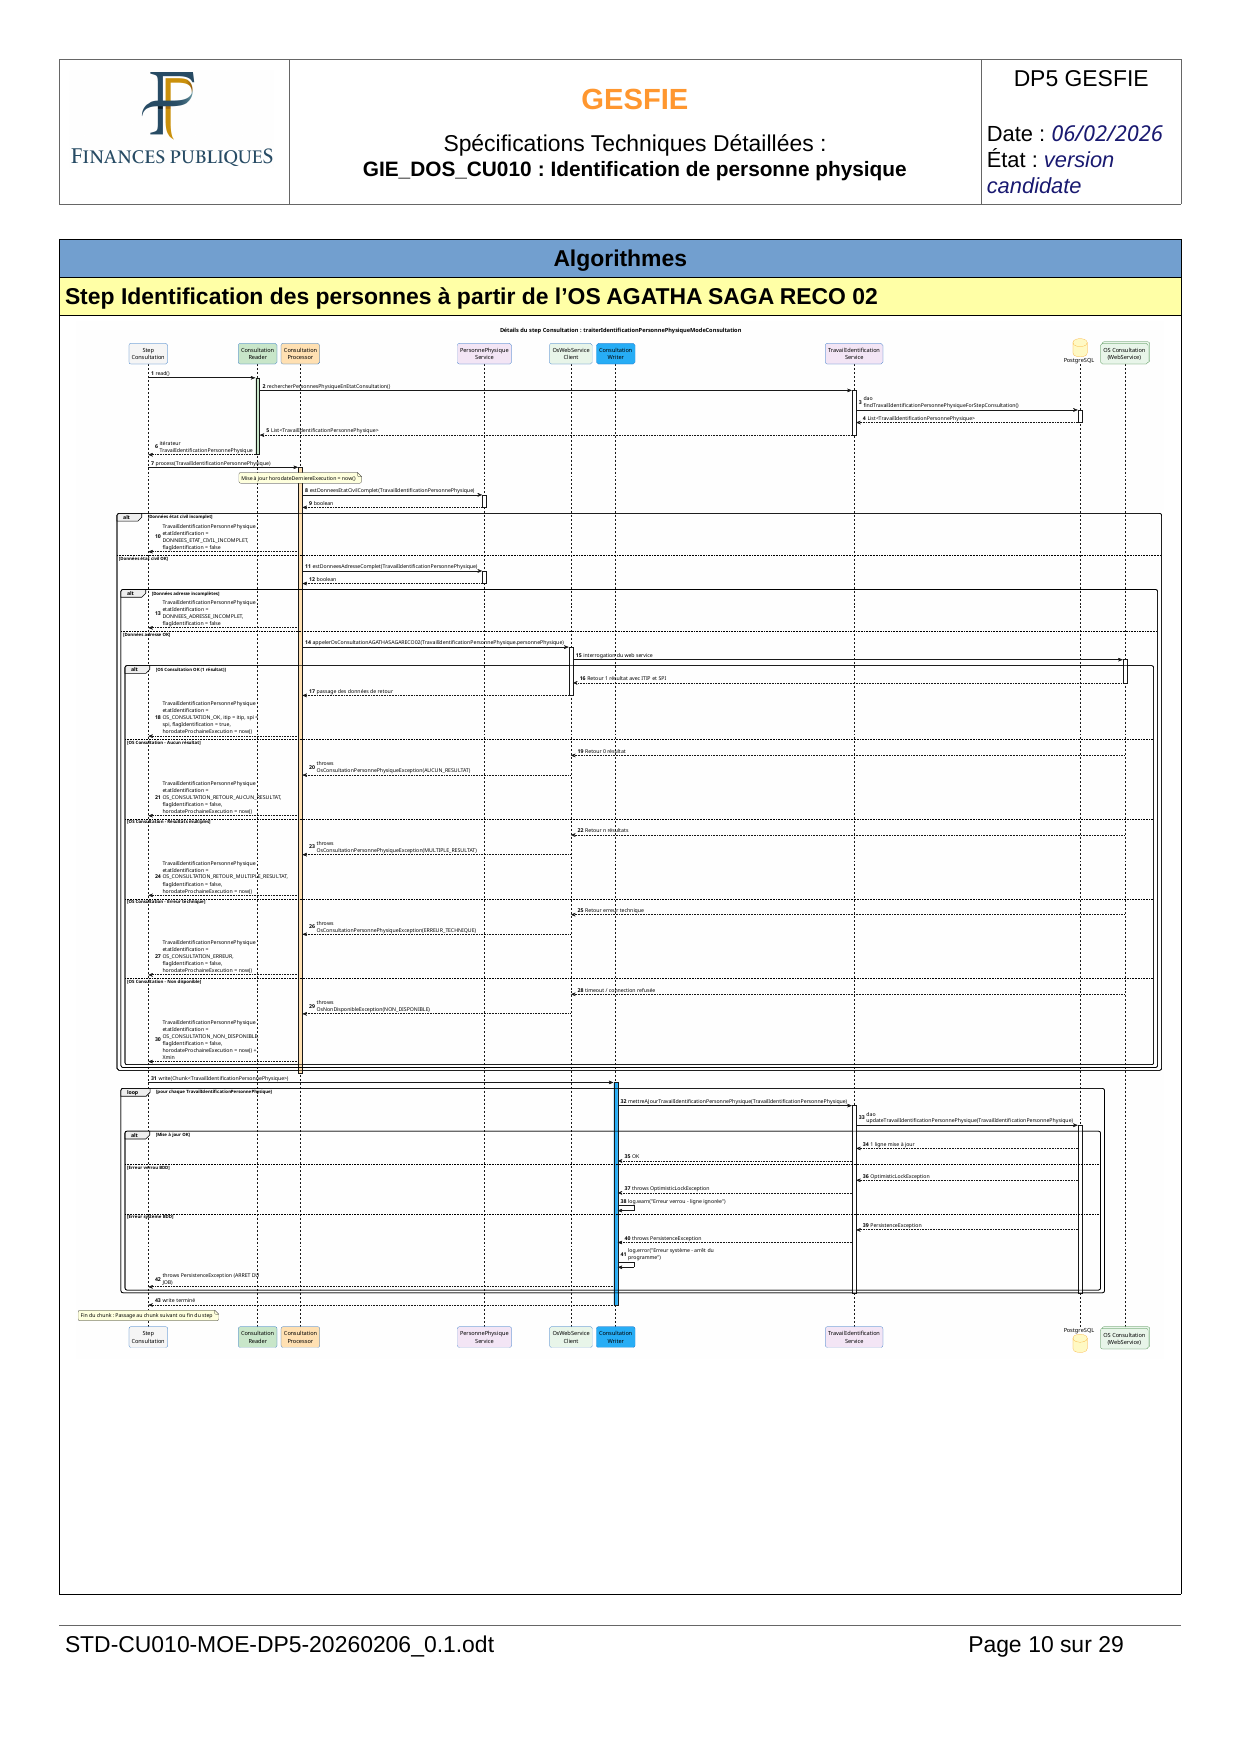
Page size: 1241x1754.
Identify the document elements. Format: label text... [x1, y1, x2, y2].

table_cell Step Identification des personnes à partir de l’OS AGATHA SAGA RECO 02 [60, 278, 1181, 315]
table_header Algorithmes [60, 240, 1181, 277]
picture [69, 70, 274, 168]
table_cell DEBUT STEP traiterIdentificationPersonnePhysiqueModeConsultation reader : requete BDD pour récupérer les objets TravailIdentificationPersonnePhysique avec (etatIdentification = "identification_a_realiser" OU "os_consultation_non_disponible") ET horodateProchaineExecution <= now() POUR CHAQUE ENREGISTREMENT processor : // mise à jour date dernière exécution update de l'objet TravailIdentificationPersonnePhysique sur horodateDerniereExecution = now() vérification des données état civil (voir CU pour détails des champs obligatoires) SI données état civil incomplet update de l'objet TravailIdentificationPersonnePhysique sur etatIdentification = "donnees_etat_civil_incomplet" update de l'objet PersonnePhysique sur flagIdentification = false SINON vérification des données adresse (voir CU pour détails des champs obligatoires) SI données adresses incomplet update de l'objet TravailIdentificationPersonnePhysique sur etatIdentification = "donnees_adresse_incomplet" update de l'objet PersonnePhysique sur flagIdentification = false SINON appel os AGATHA SAGA RECO 02 SI appel os consultation non disponible update de l'objet TravailIdentificationPersonnePhysique sur etatIdentification = "os_consultation_non_disponible", horodateProchaineExecution = now+Xminutes update de l'objet PersonnePhysique sur flagIdentification = false FIN SI SI appel os consultation retourne aucun résultat update de l'objet TravailIdentificationPersonnePhysique sur etatIdentification = "os_consultation_retour_aucun_resultat", horodateProchaineExecution = now update de l'objet PersonnePhysique sur flagIdentification = false FIN SI SI appel os consultation retourne plusieurs résultats (identification trop ambiguë) update de l'objet TravailIdentificationPersonnePhysique sur etatIdentification = "os_consultation_retour_multiple_resultat", horodateProchaineExecution = now update de l'objet PersonnePhysique sur flagIdentification = false FIN SI SI appel os consultation retourne un code erreur update de l'objet TravailIdentificationPersonnePhysique sur etatIdentification = "os_consultation_erreur", horodateProchaineExecution = now update de l'objet PersonnePhysique sur flagIdentification = false FIN SI SI appel os consultation OK (retourne les champs ITIP + SPI) update de l'objet TravailIdentificationPersonnePhysique sur etatIdentification = "os_consultation_ok", horodateProchaineExecution = now update de l'objet PersonnePhysique sur flagIdentification = true, itip = itip, spi = spi FIN SI FIN SI writer : persistance en BDD du nouvel état de TravailIdentificationPersonnePhysique et de l'objet PersonnePhysique rattaché SI erreur verrou log warning (ligne ignorée qui sera reprise à la prochaine exécution car état inchangé) FIN SI SI erreur système log erreur arrêt du job FIN SI FIN POUR CHAQUE FIN STEP [60, 316, 1181, 1594]
